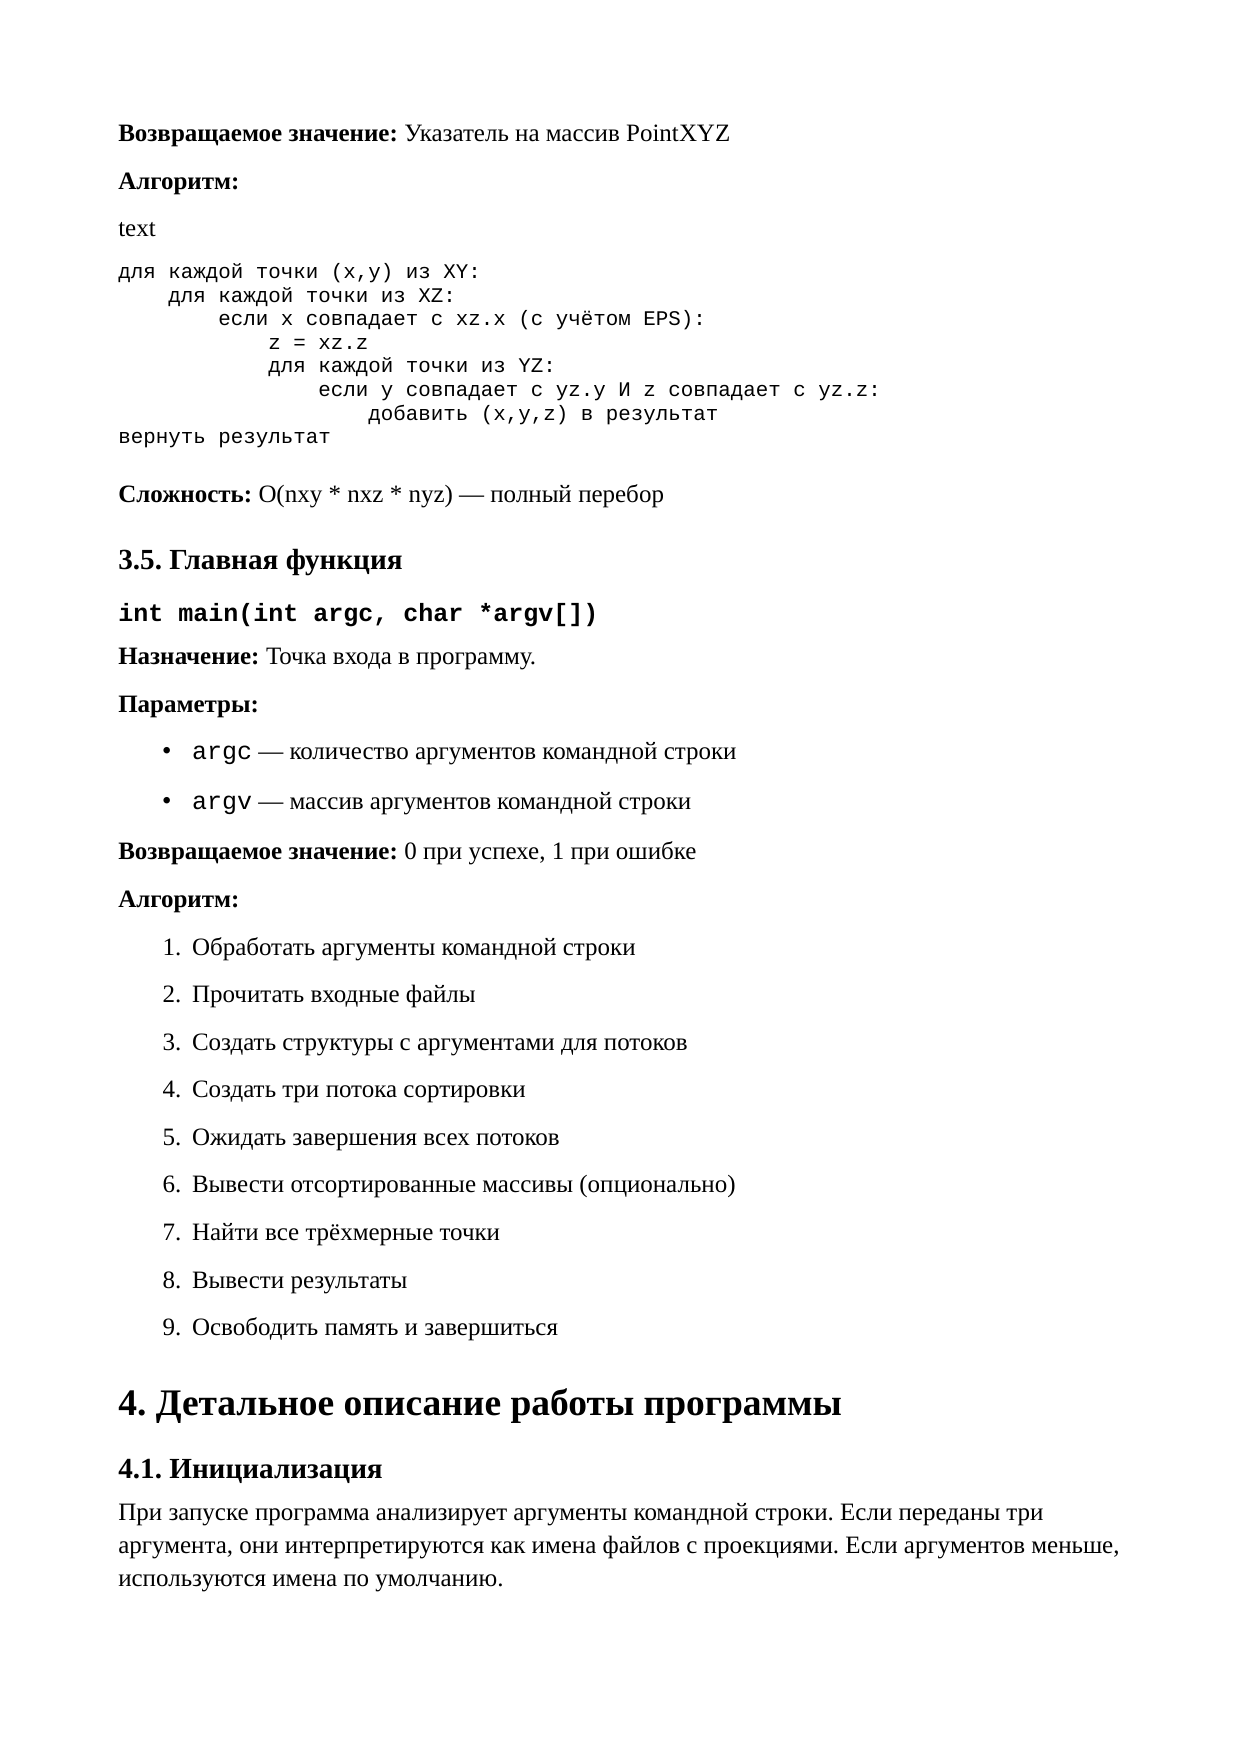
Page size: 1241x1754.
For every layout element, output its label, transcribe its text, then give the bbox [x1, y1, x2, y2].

text Алгоритм: [118, 166, 1122, 194]
text Сложность: O(nxy * nxz * nyz) — полный перебор [118, 479, 1122, 508]
text z = xz.z [118, 332, 1122, 356]
text Назначение: Точка входа в программу. [118, 641, 1122, 670]
text для каждой точки из XZ: [118, 284, 1122, 308]
text Параметры: [118, 689, 1122, 717]
list Найти все трёхмерные точки [162, 1217, 1122, 1246]
subtitle 4.1. Инициализация [118, 1451, 1122, 1484]
list Ожидать завершения всех потоков [162, 1122, 1122, 1151]
subtitle 3.5. Главная функция [118, 542, 1122, 575]
list argv — массив аргументов командной строки [162, 786, 1122, 817]
text для каждой точки из YZ: [118, 356, 1122, 379]
list Создать три потока сортировки [162, 1074, 1122, 1103]
text Возвращаемое значение: Указатель на массив PointXYZ [118, 118, 1122, 147]
list argc — количество аргументов командной строки [162, 736, 1122, 767]
text При запуске программа анализирует аргументы командной строки. Если переданы три аргумента, они интерпретируются как имена файлов с проекциями. Если аргументов меньше, используются имена по умолчанию. [118, 1497, 1122, 1592]
list Вывести отсортированные массивы (опционально) [162, 1169, 1122, 1198]
list Создать структуры с аргументами для потоков [162, 1027, 1122, 1056]
text добавить (x,y,z) в результат [118, 403, 1122, 426]
subtitle int main(int argc, char *argv[]) [118, 600, 1122, 629]
text Возвращаемое значение: 0 при успехе, 1 при ошибке [118, 836, 1122, 865]
list Прочитать входные файлы [162, 979, 1122, 1008]
subtitle 4. Детальное описание работы программы [118, 1381, 1122, 1424]
list Освободить память и завершиться [162, 1312, 1122, 1341]
text text [118, 213, 1122, 242]
text если x совпадает с xz.x (с учётом EPS): [118, 308, 1122, 332]
text вернуть результат [118, 426, 1122, 450]
text если y совпадает с yz.y И z совпадает с yz.z: [118, 379, 1122, 403]
text для каждой точки (x,y) из XY: [118, 261, 1122, 284]
text Алгоритм: [118, 884, 1122, 913]
list Вывести результаты [162, 1265, 1122, 1293]
list Обработать аргументы командной строки [162, 932, 1122, 960]
